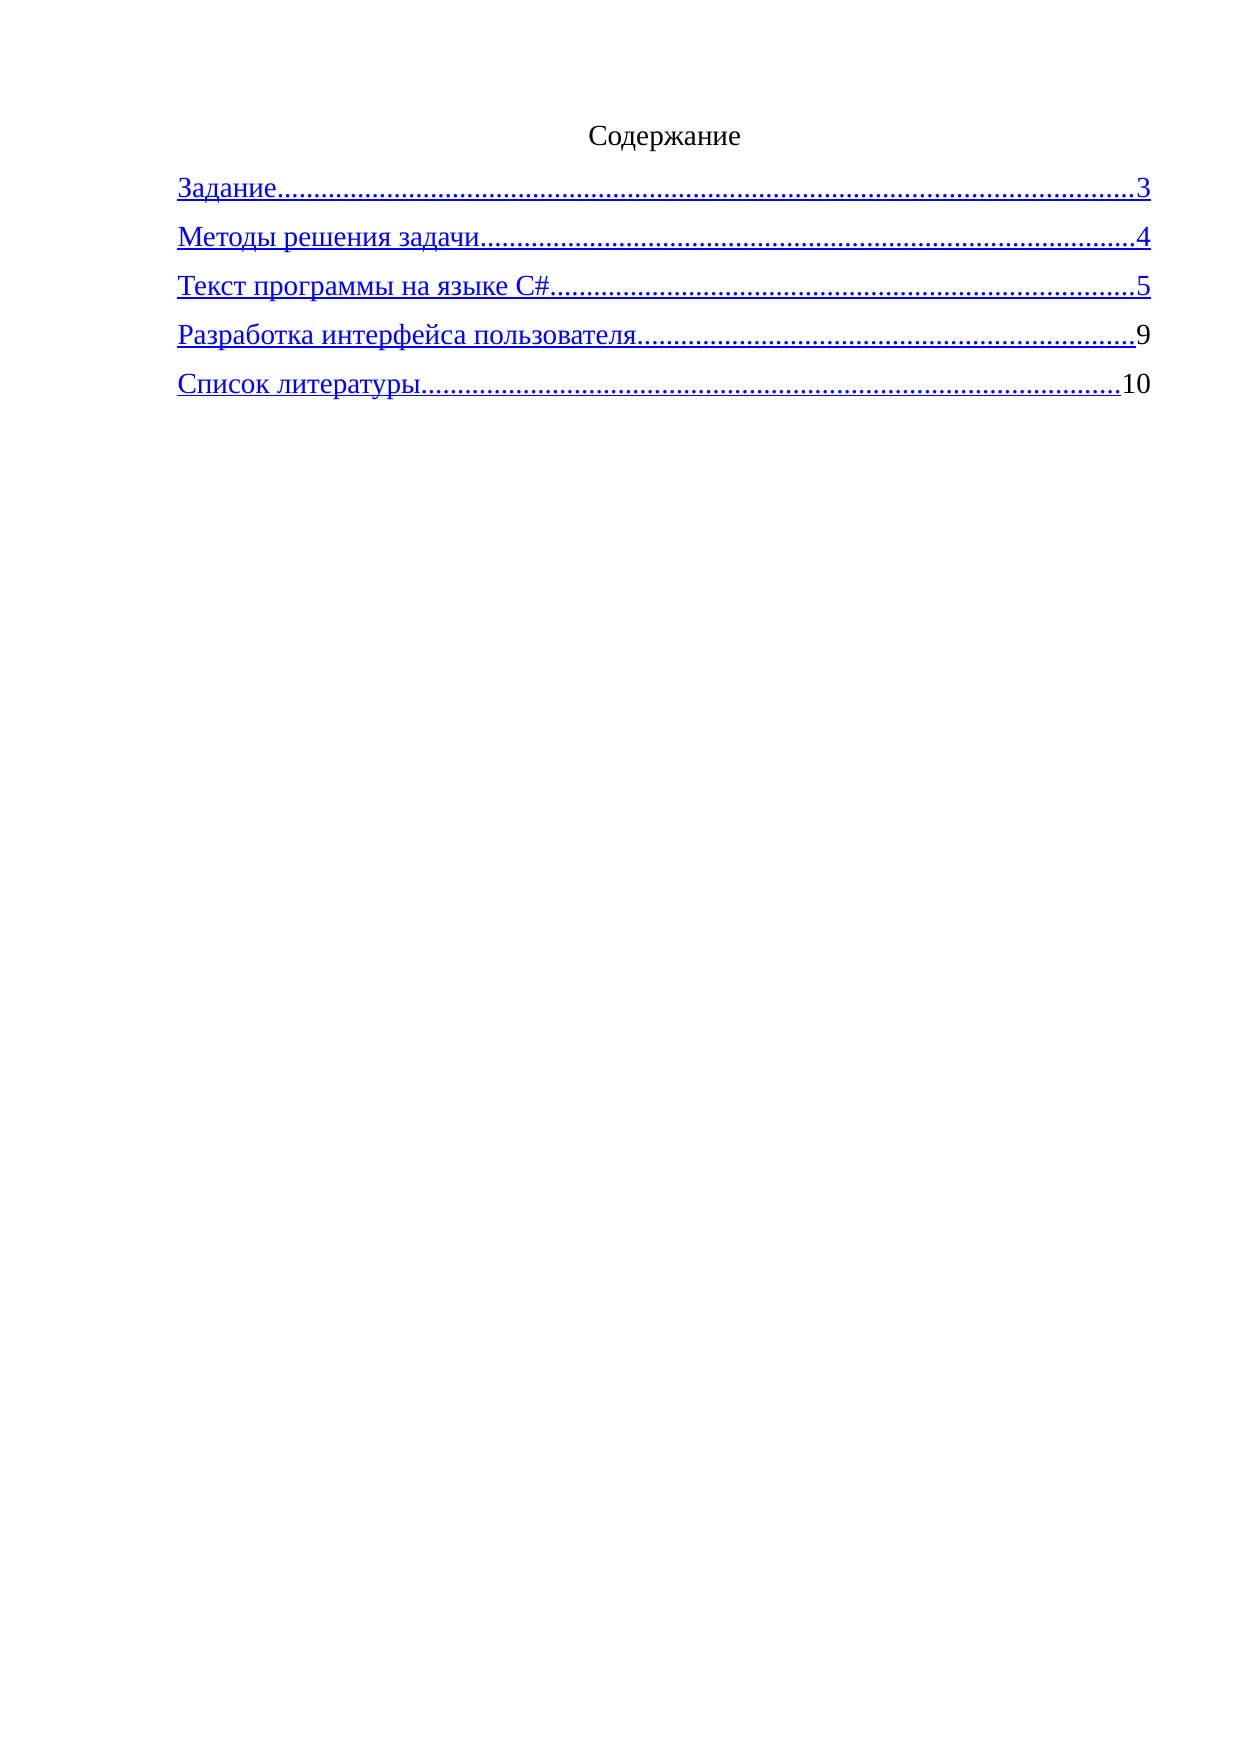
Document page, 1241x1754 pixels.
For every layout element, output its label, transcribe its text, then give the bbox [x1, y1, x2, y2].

text Методы решения задачи 4 [177, 219, 1152, 252]
text Задание 3 [177, 170, 1152, 203]
text Текст программы на языке C# 5 [177, 268, 1152, 301]
text Список литературы 10 [177, 366, 1152, 399]
text Содержание [177, 118, 1152, 152]
text Разработка интерфейса пользователя 9 [177, 317, 1152, 350]
